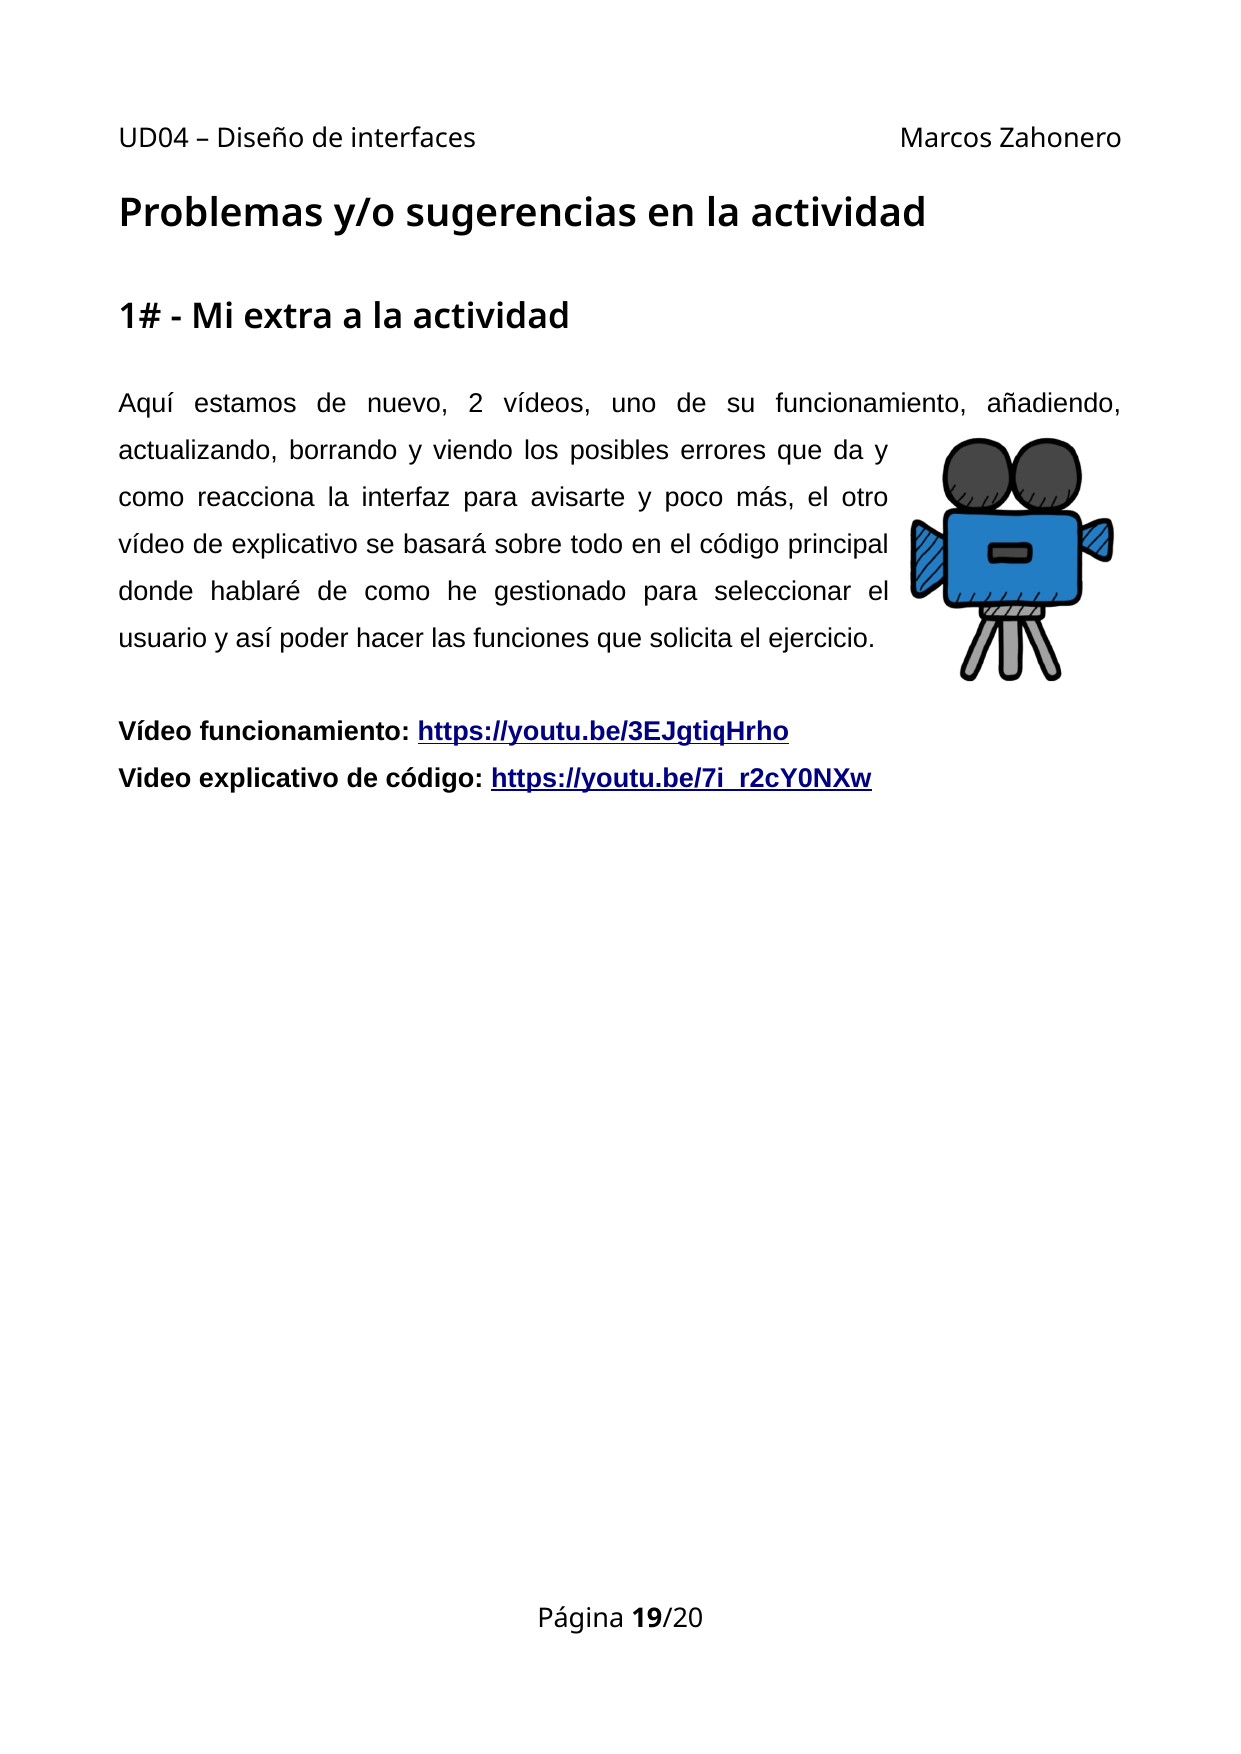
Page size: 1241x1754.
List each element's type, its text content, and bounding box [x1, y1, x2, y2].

subtitle 1# - Mi extra a la actividad [118, 291, 1122, 339]
subtitle Problemas y/o sugerencias en la actividad [118, 184, 1122, 238]
text Vídeo funcionamiento: https://youtu.be/3EJgtiqHrho [118, 715, 1122, 747]
text Aquí estamos de nuevo, 2 vídeos, uno de su funcionamiento, añadiendo, actualizando, borrando y viendo los posibles errores que da y como reacciona la interfaz para avisarte y poco más, el otro vídeo de explicativo se basará sobre todo en el código principal donde hablaré de como he gestionado para seleccionar el usuario y así poder hacer las funciones que solicita el ejercicio. [118, 387, 1122, 653]
picture [889, 437, 1120, 684]
text Video explicativo de código: https://youtu.be/7i_r2cY0NXw [118, 762, 1122, 793]
